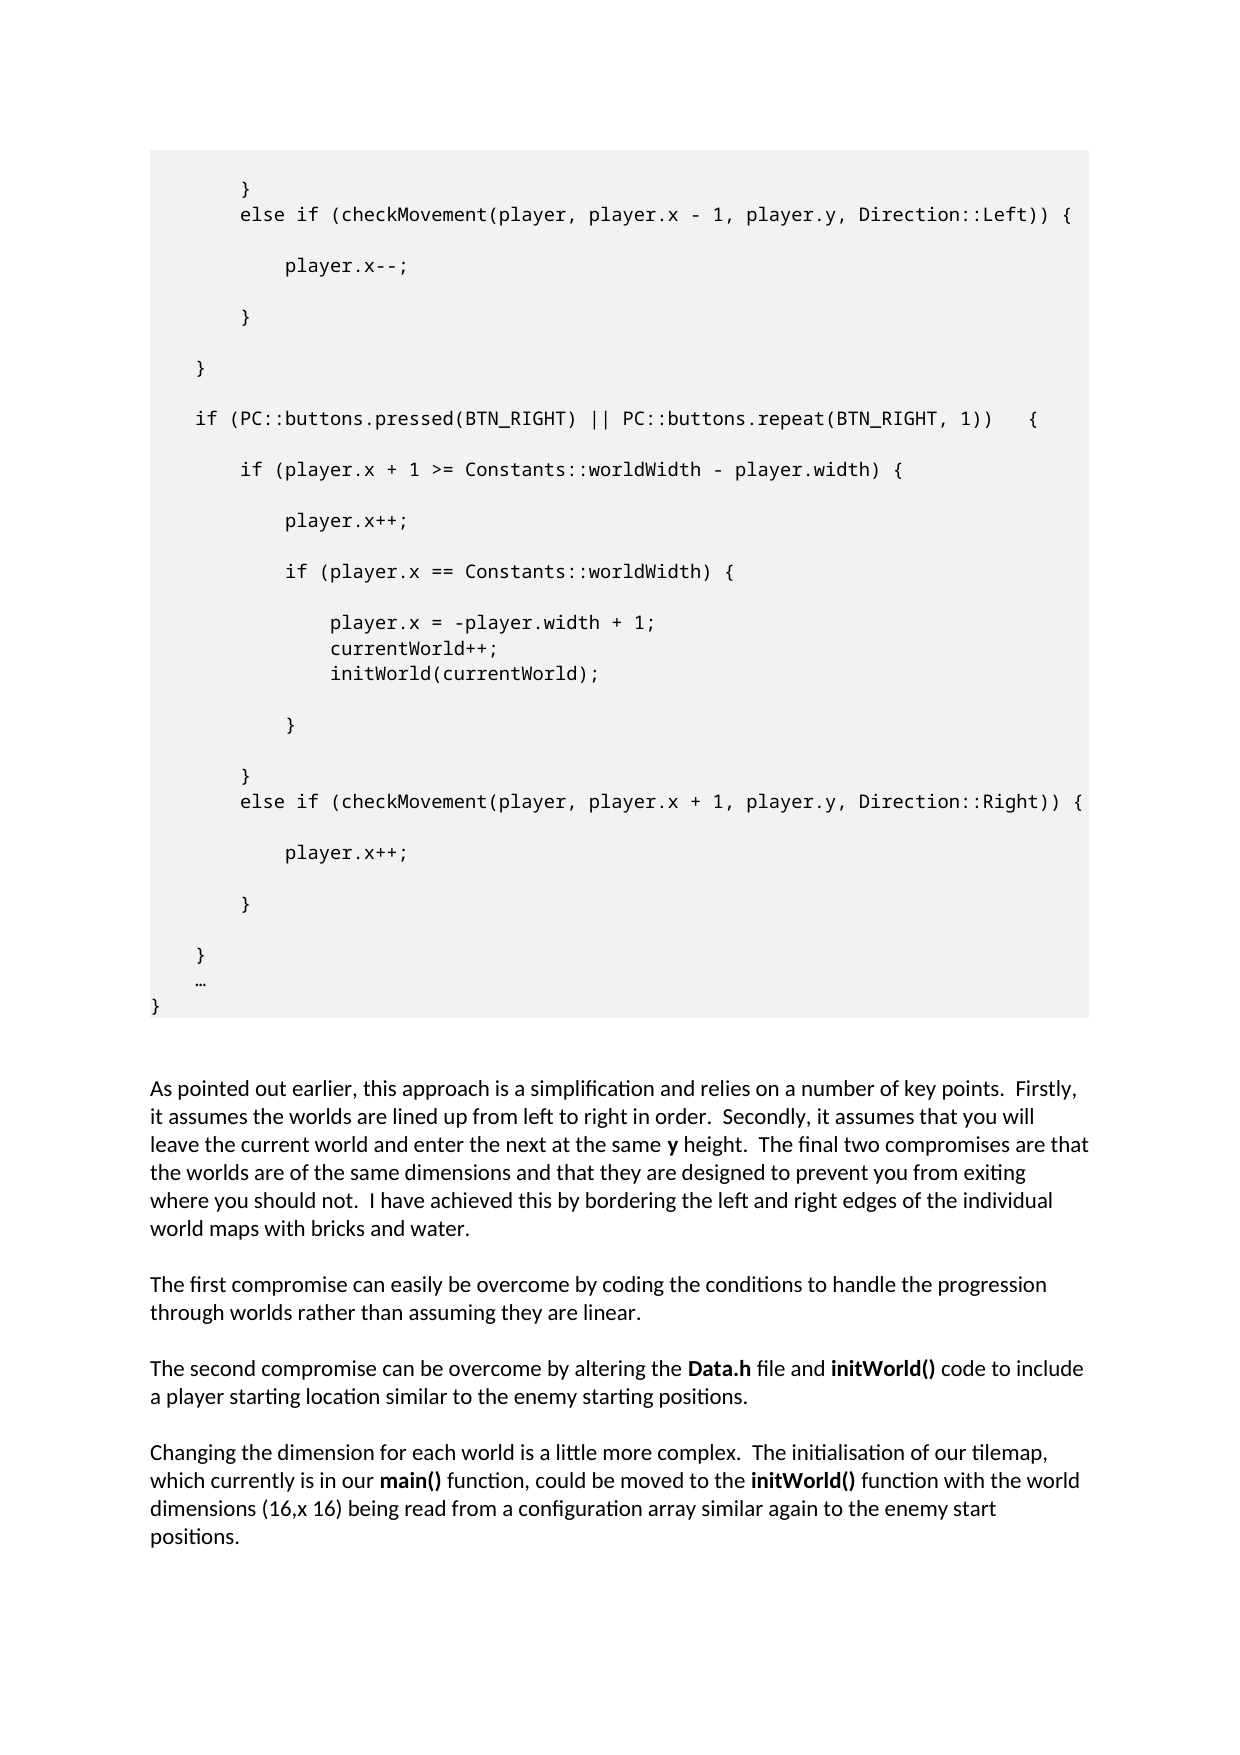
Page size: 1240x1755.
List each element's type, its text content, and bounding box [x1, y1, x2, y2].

text The second compromise can be overcome by altering the Data.h file and initWorld() code to include a player starting location similar to the enemy starting positions. [150, 1354, 1089, 1410]
text The first compromise can easily be overcome by coding the conditions to handle the progression through worlds rather than assuming they are linear. [150, 1270, 1089, 1326]
text initWorld(currentWorld); [150, 660, 1089, 686]
text } [150, 890, 1089, 916]
text } [150, 303, 1089, 329]
text if (PC::buttons.pressed(BTN_RIGHT) || PC::buttons.repeat(BTN_RIGHT, 1)) { [150, 405, 1089, 431]
text } [150, 176, 1089, 201]
text Changing the dimension for each world is a little more complex. The initialisation of our tilemap, which currently is in our main() function, could be moved to the initWorld() function with the world dimensions (16,x 16) being read from a configuration array similar again to the enemy start positions. [150, 1438, 1089, 1550]
text } [150, 941, 1089, 967]
text else if (checkMovement(player, player.x - 1, player.y, Direction::Left)) { [150, 201, 1089, 227]
text } [150, 711, 1089, 737]
text player.x = -player.width + 1; [150, 609, 1089, 635]
text player.x++; [150, 839, 1089, 864]
text player.x++; [150, 507, 1089, 533]
text currentWorld++; [150, 635, 1089, 660]
text if (player.x == Constants::worldWidth) { [150, 558, 1089, 584]
text } [150, 762, 1089, 788]
text As pointed out earlier, this approach is a simplification and relies on a number of key points. Firstly, it assumes the worlds are lined up from left to right in order. Secondly, it assumes that you will leave the current world and enter the next at the same y height. The final two compromises are that the worlds are of the same dimensions and that they are designed to prevent you from exiting where you should not. I have achieved this by bordering the left and right edges of the individual world maps with bricks and water. [150, 1074, 1089, 1242]
text } [150, 354, 1089, 380]
text if (player.x + 1 >= Constants::worldWidth - player.width) { [150, 456, 1089, 482]
text else if (checkMovement(player, player.x + 1, player.y, Direction::Right)) { [150, 788, 1089, 813]
text } [150, 992, 1089, 1018]
text player.x--; [150, 252, 1089, 278]
text … [150, 967, 1089, 992]
